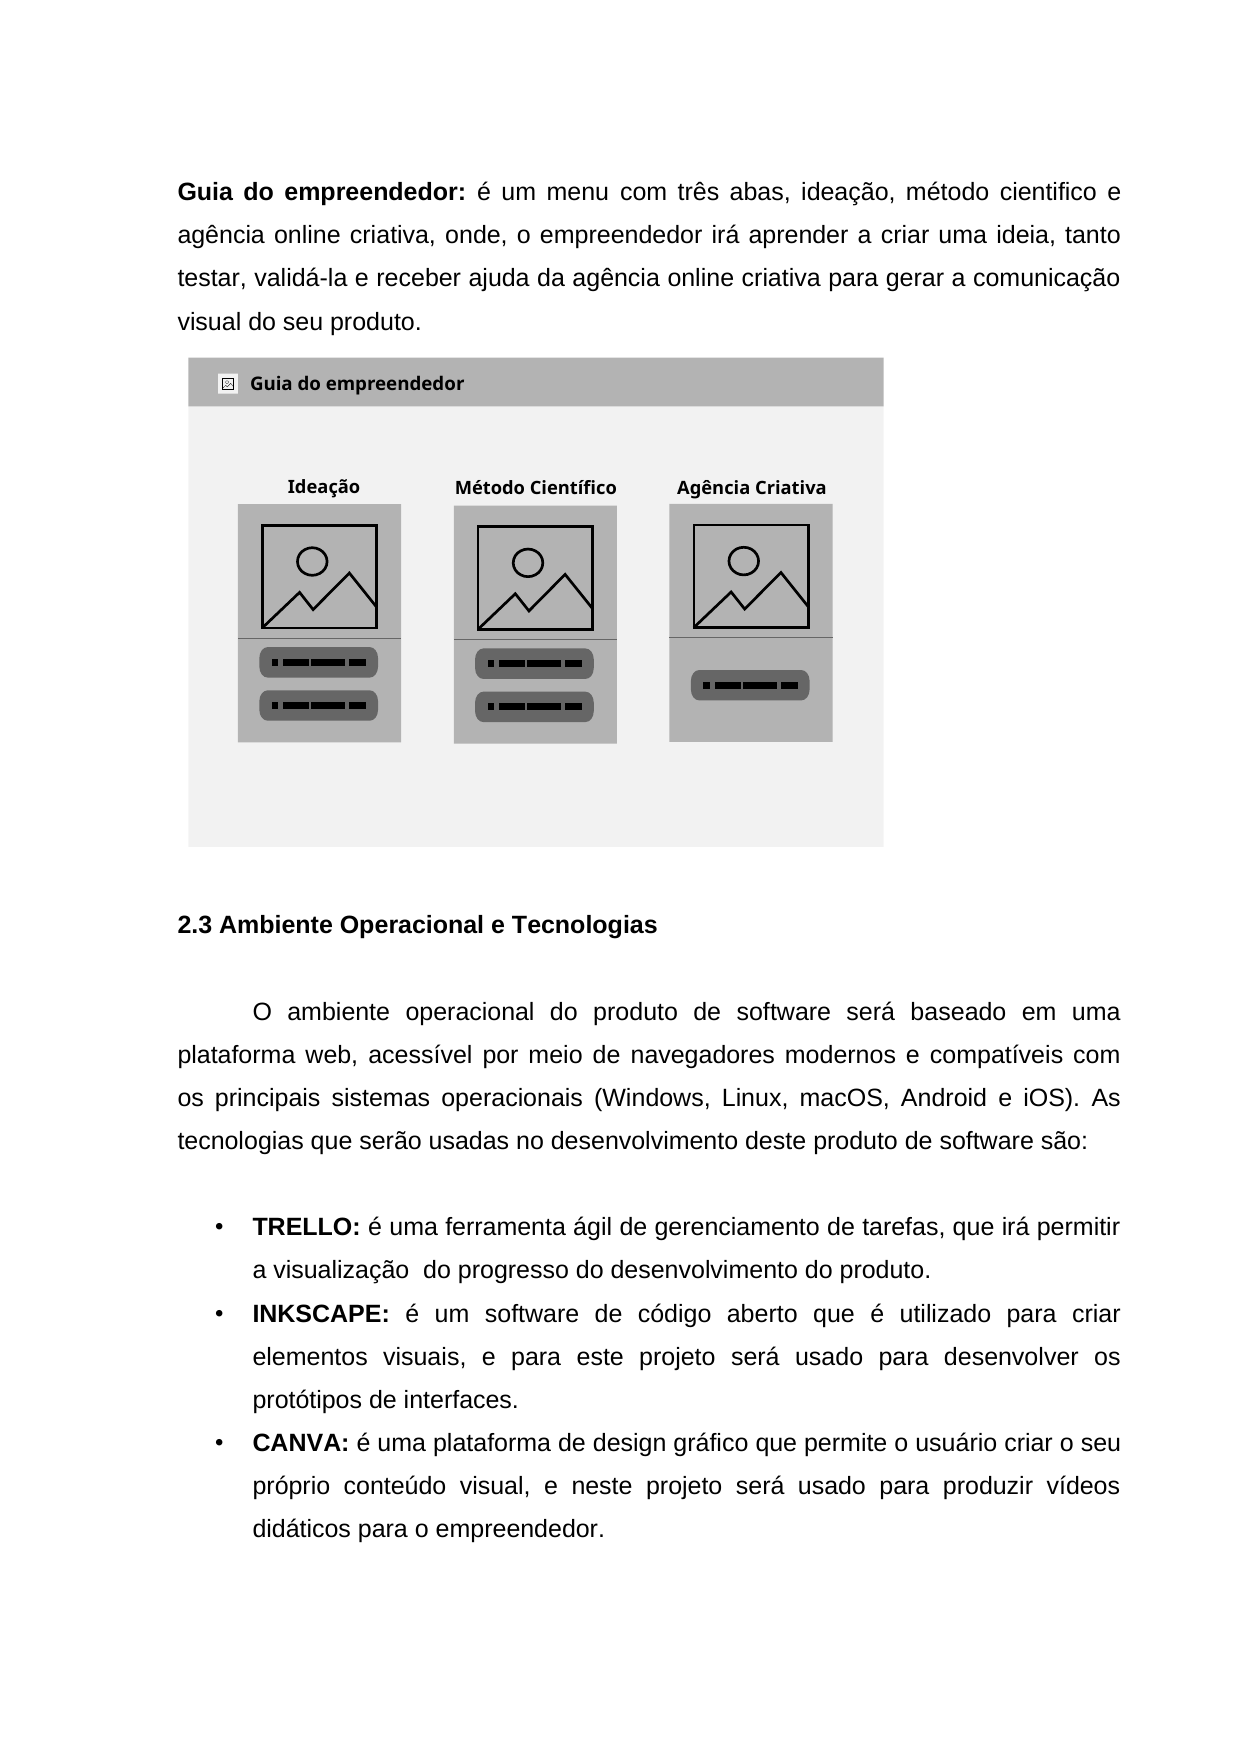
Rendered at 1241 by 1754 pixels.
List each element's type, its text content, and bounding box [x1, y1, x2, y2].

list CANVA: é uma plataforma de design gráfico que permite o usuário criar o seu próprio conteúdo visual, e neste projeto será usado para produzir vídeos didáticos para o empreendedor. [215, 1428, 1122, 1543]
text 2.3 Ambiente Operacional e Tecnologias [177, 910, 1122, 939]
list INKSCAPE: é um software de código aberto que é utilizado para criar elementos visuais, e para este projeto será usado para desenvolver os protótipos de interfaces. [215, 1298, 1122, 1414]
text O ambiente operacional do produto de software será baseado em uma plataforma web, acessível por meio de navegadores modernos e compatíveis com os principais sistemas operacionais (Windows, Linux, macOS, Android e iOS). As tecnologias que serão usadas no desenvolvimento deste produto de software são: [177, 997, 1122, 1155]
text Guia do empreendedor: é um menu com três abas, ideação, método cientifico e agência online criativa, onde, o empreendedor irá aprender a criar uma ideia, tanto testar, validá-la e receber ajuda da agência online criativa para gerar a comunicação visual do seu produto. [177, 177, 1122, 335]
list TRELLO: é uma ferramenta ágil de gerenciamento de tarefas, que irá permitir a visualização do progresso do desenvolvimento do produto. [215, 1212, 1122, 1284]
